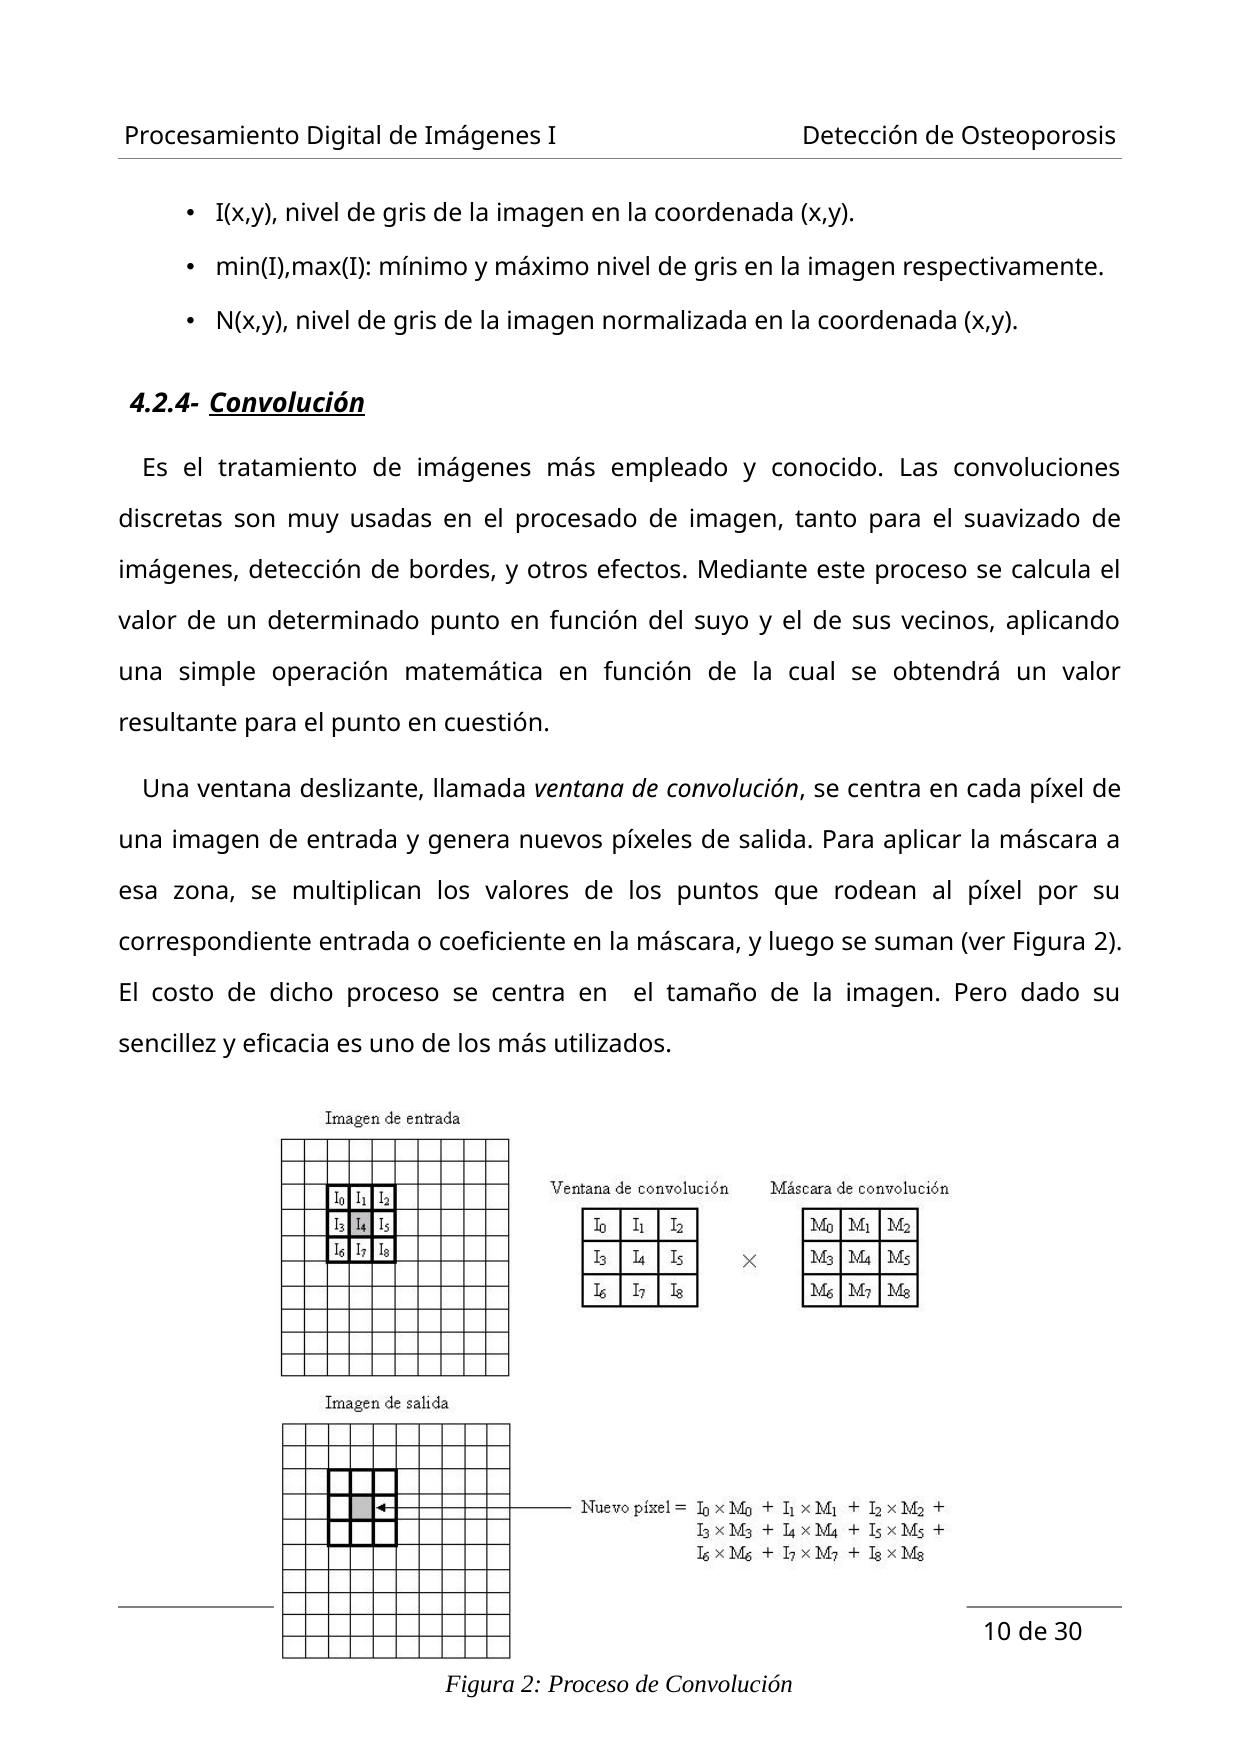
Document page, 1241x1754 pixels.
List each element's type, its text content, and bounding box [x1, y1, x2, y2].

text Una ventana deslizante, llamada ventana de convolución, se centra en cada píxel de una imagen de entrada y genera nuevos píxeles de salida. Para aplicar la máscara a esa zona, se multiplican los valores de los puntos que rodean al píxel por su correspondiente entrada o coeficiente en la máscara, y luego se suman (ver Figura 2). El costo de dicho proceso se centra en el tamaño de la imagen. Pero dado su sencillez y eficacia es uno de los más utilizados. [118, 771, 1122, 1060]
list N(x,y), nivel de gris de la imagen normalizada en la coordenada (x,y). [162, 303, 1122, 337]
list min(I),max(I): mínimo y máximo nivel de gris en la imagen respectivamente. [162, 249, 1122, 283]
text Figura 2: Proceso de Convolución [274, 1669, 966, 1698]
subtitle Convolución [130, 383, 1110, 420]
list I(x,y), nivel de gris de la imagen en la coordenada (x,y). [162, 195, 1122, 229]
picture [273, 1101, 967, 1669]
text Es el tratamiento de imágenes más empleado y conocido. Las convoluciones discretas son muy usadas en el procesado de imagen, tanto para el suavizado de imágenes, detección de bordes, y otros efectos. Mediante este proceso se calcula el valor de un determinado punto en función del suyo y el de sus vecinos, aplicando una simple operación matemática en función de la cual se obtendrá un valor resultante para el punto en cuestión. [118, 450, 1122, 739]
